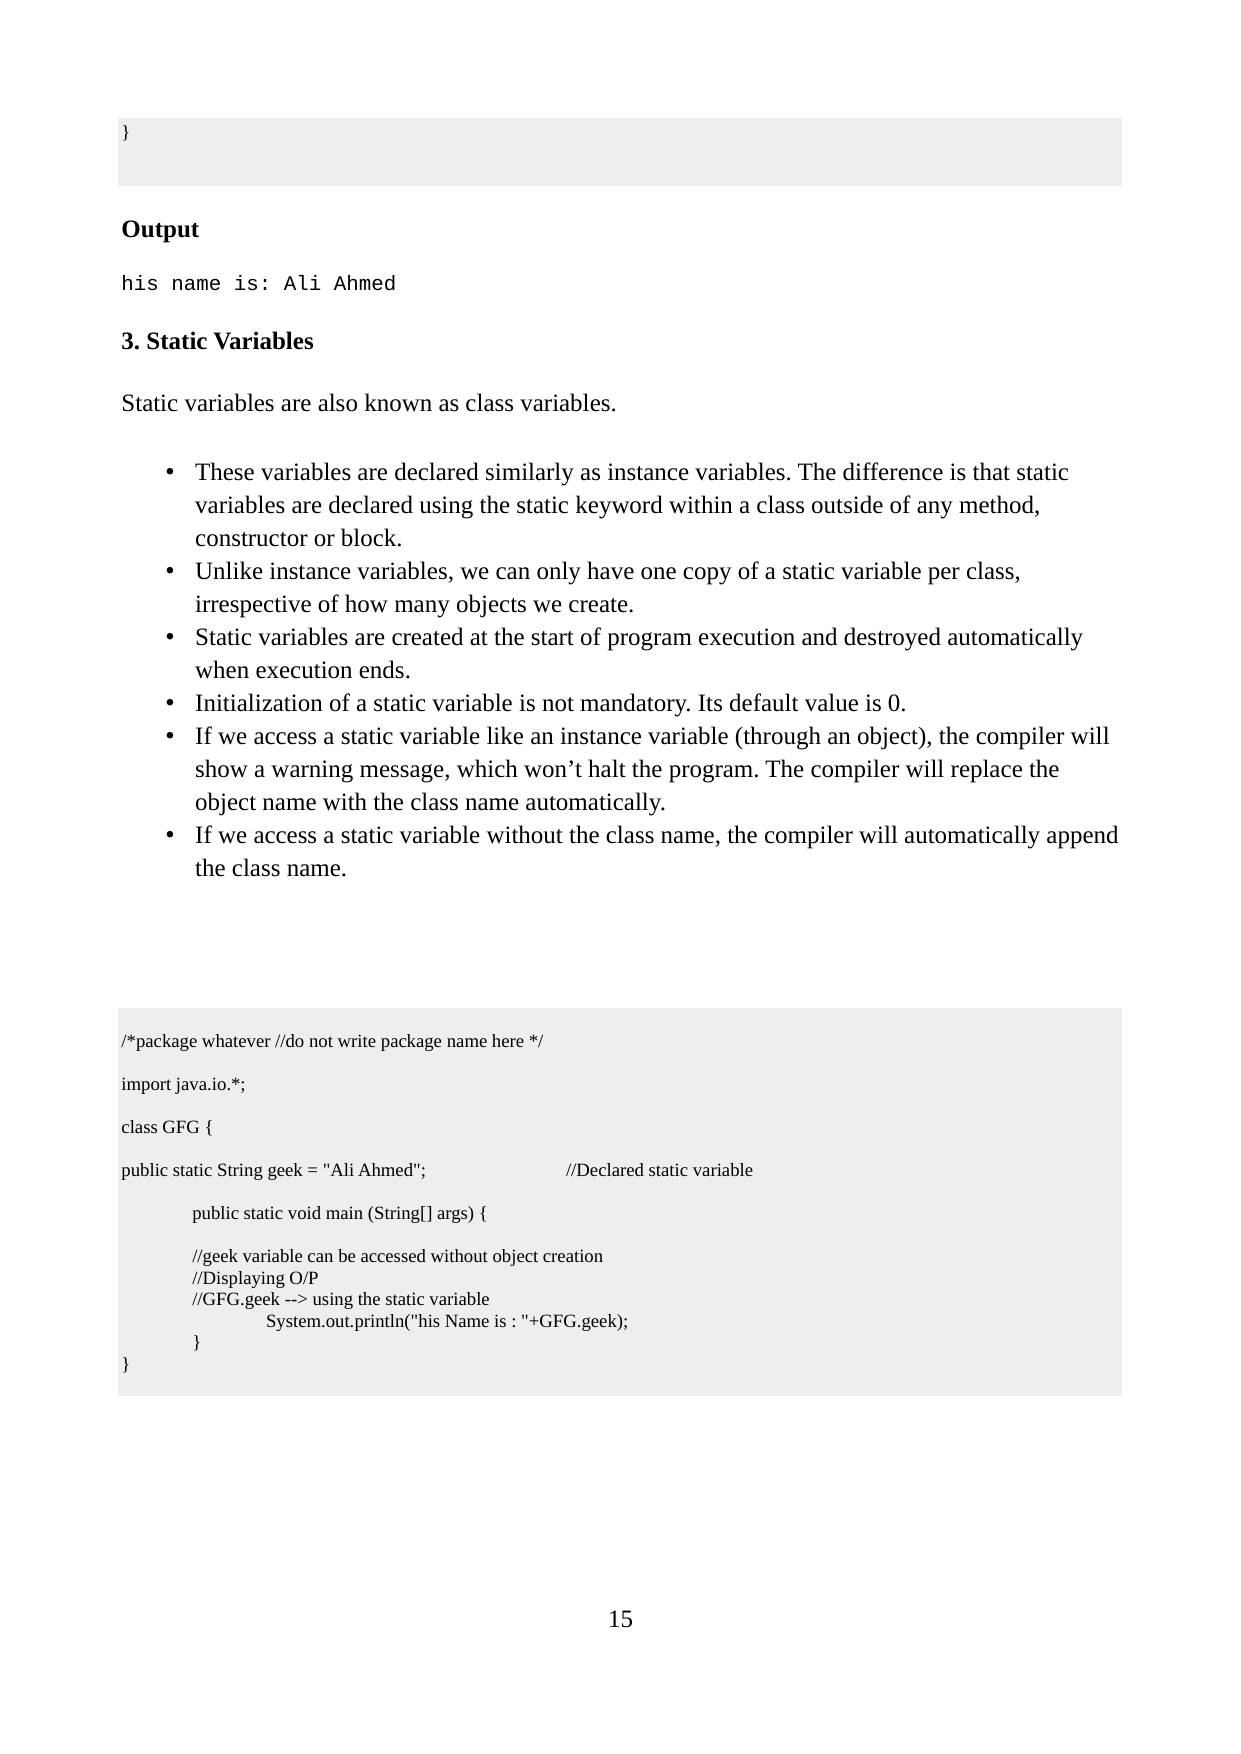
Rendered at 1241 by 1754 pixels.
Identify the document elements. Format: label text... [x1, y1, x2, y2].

text System.out.println("his Name is : "+GFG.geek); [118, 1310, 1122, 1331]
text } [118, 1353, 1122, 1374]
list If we access a static variable without the class name, the compiler will automatically append the class name. [162, 817, 1122, 885]
list These variables are declared similarly as instance variables. The difference is that static variables are declared using the static keyword within a class outside of any method, constructor or block. [162, 454, 1122, 552]
list Unlike instance variables, we can only have one copy of a static variable per class, irrespective of how many objects we create. [162, 553, 1122, 618]
text //GFG.geek --> using the static variable [118, 1288, 1122, 1310]
text class GFG { [118, 1116, 1122, 1137]
list Static variables are created at the start of program execution and destroyed automatically when execution ends. [162, 619, 1122, 684]
text } [118, 1331, 1122, 1353]
text public static void main (String[] args) { [118, 1202, 1122, 1224]
text //Displaying O/P [118, 1267, 1122, 1288]
text Output [118, 214, 1122, 243]
list Initialization of a static variable is not mandatory. Its default value is 0. [162, 685, 1122, 717]
text public static String geek = "Ali Ahmed"; //Declared static variable [118, 1159, 1122, 1181]
text } [118, 118, 1122, 143]
text import java.io.*; [118, 1073, 1122, 1094]
text 3. Static Variables [118, 323, 1122, 355]
text his name is: Ali Ahmed [118, 270, 1122, 296]
text Static variables are also known as class variables. [118, 385, 1122, 420]
list If we access a static variable like an instance variable (through an object), the compiler will show a warning message, which won’t halt the program. The compiler will replace the object name with the class name automatically. [162, 718, 1122, 816]
text /*package whatever //do not write package name here */ [118, 1029, 1122, 1051]
text //geek variable can be accessed without object creation [118, 1245, 1122, 1267]
